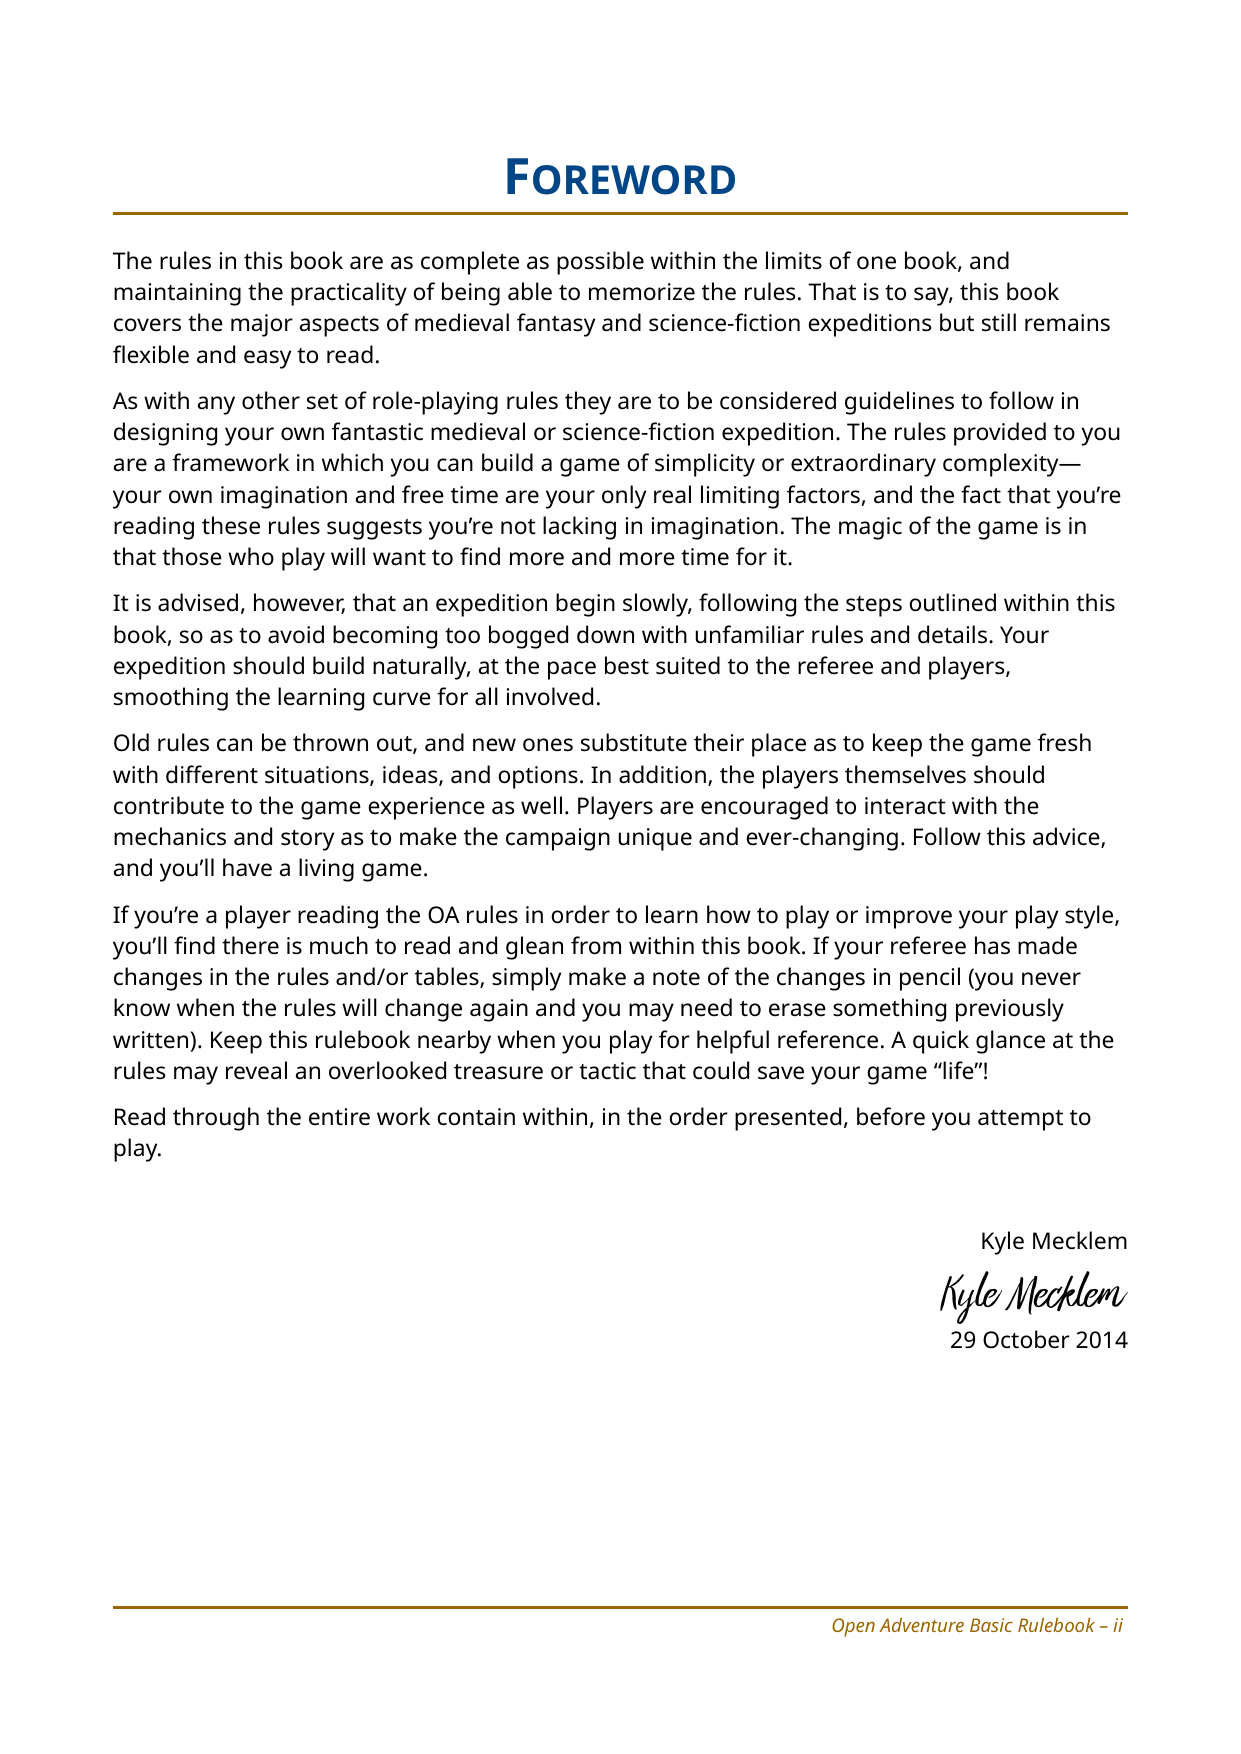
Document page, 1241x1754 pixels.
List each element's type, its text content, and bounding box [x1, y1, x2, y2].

text Read through the entire work contain within, in the order presented, before you attempt to play. [113, 1101, 1128, 1164]
text Old rules can be thrown out, and new ones substitute their place as to keep the game fresh with different situations, ideas, and options. In addition, the players themselves should contribute to the game experience as well. Players are encouraged to interact with the mechanics and story as to make the campaign unique and ever-changing. Follow this advice, and you’ll have a living game. [113, 727, 1128, 884]
text The rules in this book are as complete as possible within the limits of one book, and maintaining the practicality of being able to memorize the rules. That is to say, this book covers the major aspects of medieval fantasy and science-fiction expeditions but still remains flexible and easy to read. [113, 245, 1128, 370]
text It is advised, however, that an expedition begin slowly, following the steps outlined within this book, so as to avoid becoming too bogged down with unfamiliar rules and details. Your expedition should build naturally, at the pace best suited to the referee and players, smoothing the learning curve for all involved. [113, 587, 1128, 712]
text Kyle Mecklem [113, 1225, 1128, 1256]
text 29 October 2014 [113, 1271, 1128, 1355]
text If you’re a player reading the OA rules in order to learn how to play or improve your play style, you’ll find there is much to read and glean from within this book. If your referee has made changes in the rules and/or tables, simply make a note of the changes in pencil (you never know when the rules will change again and you may need to erase something previously written). Keep this rulebook nearby when you play for helpful reference. A quick glance at the rules may reveal an overlooked treasure or tactic that could save your game “life”! [113, 899, 1128, 1086]
text As with any other set of role-playing rules they are to be considered guidelines to follow in designing your own fantastic medieval or science-fiction expedition. The rules provided to you are a framework in which you can build a game of simplicity or extraordinary complexity—your own imagination and free time are your only real limiting factors, and the fact that you’re reading these rules suggests you’re not lacking in imagination. The magic of the game is in that those who play will want to find more and more time for it. [113, 385, 1128, 572]
picture [940, 1271, 1128, 1324]
